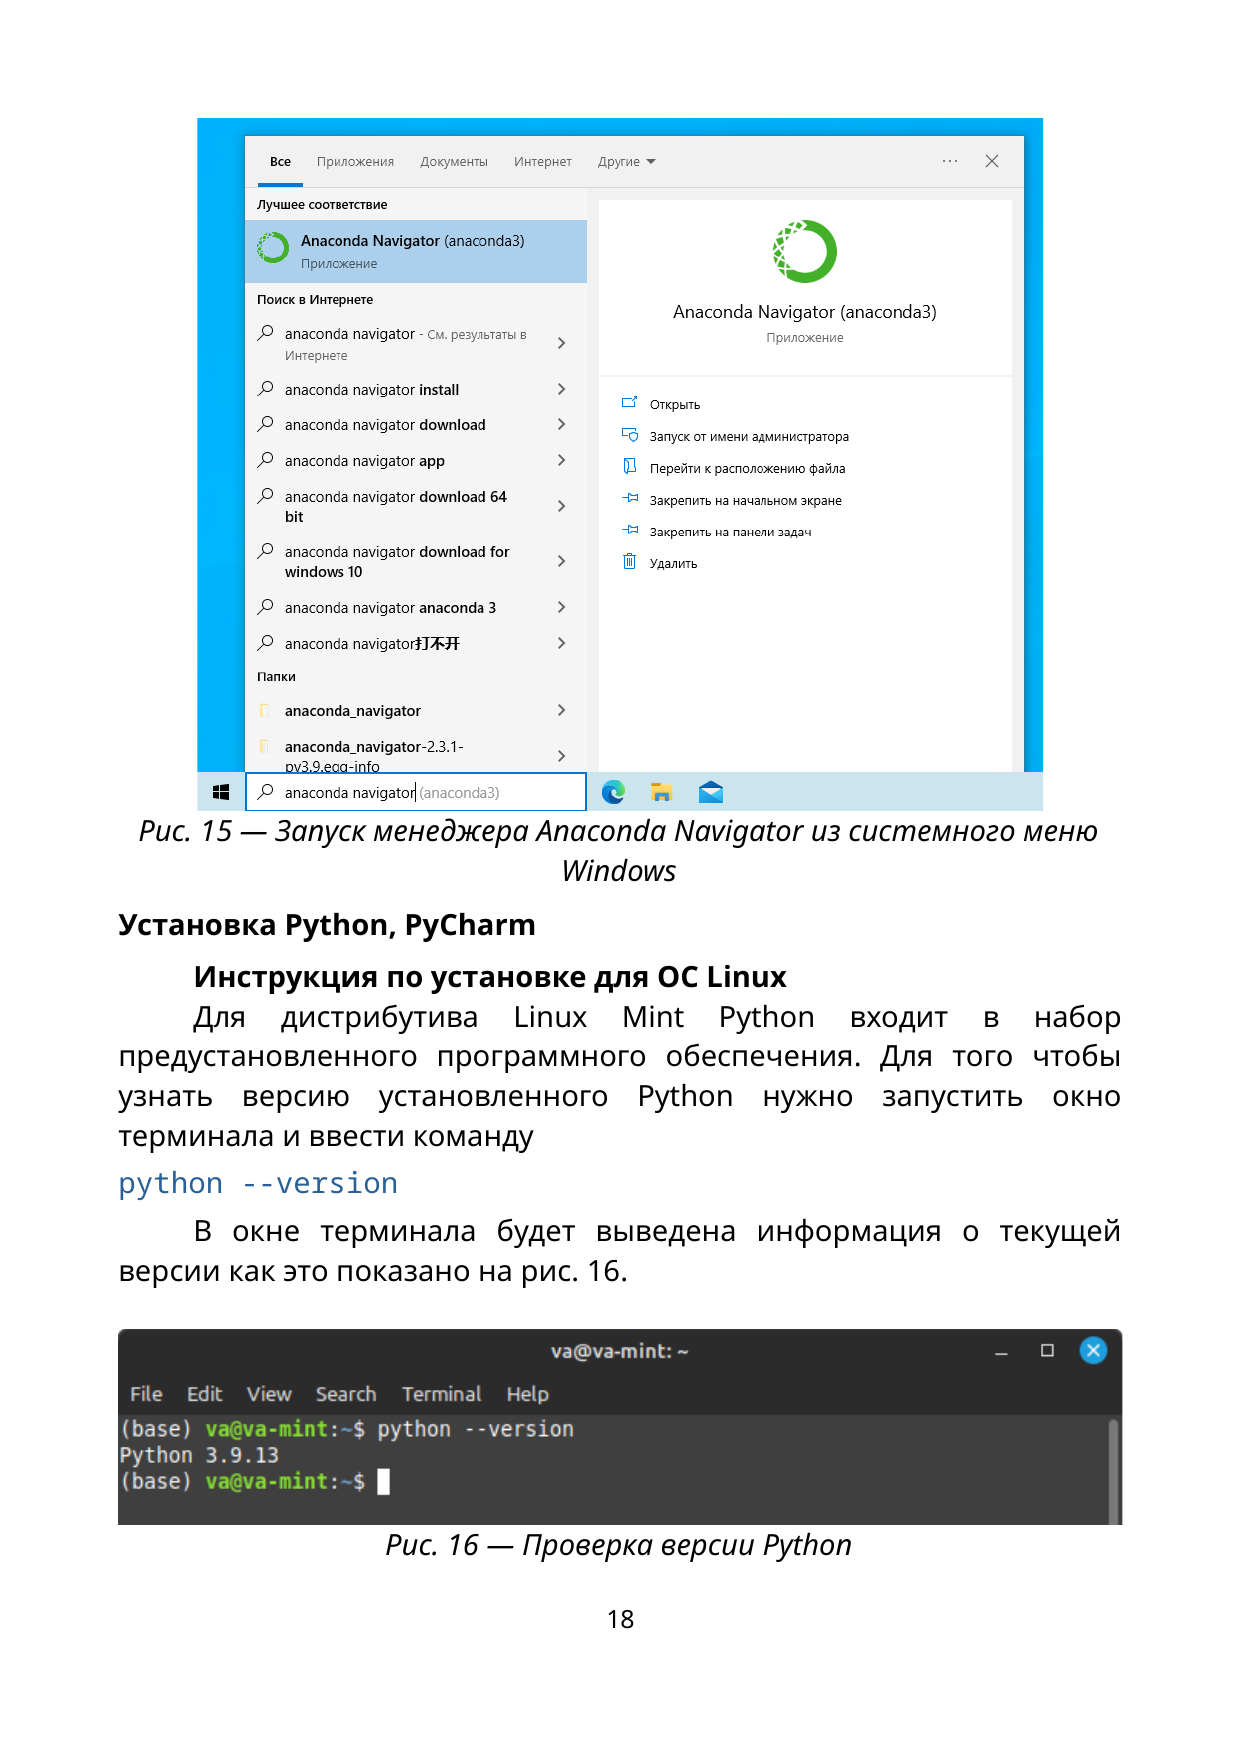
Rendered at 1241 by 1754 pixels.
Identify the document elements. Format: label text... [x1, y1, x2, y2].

picture [197, 136, 1044, 811]
text Рис. 16 — Проверка версии Python [118, 1525, 1122, 1564]
text Рис. 15 — Запуск менеджера Anaconda Navigator из системного меню Windows [118, 118, 1122, 889]
text python --version [118, 1163, 1122, 1202]
text Инструкция по установке для ОС Linux [118, 956, 1122, 996]
picture [118, 1329, 1123, 1525]
subtitle Установка Python, PyCharm [118, 904, 1122, 944]
text Для дистрибутива Linux Mint Python входит в набор предустановленного программного обеспечения. Для того чтобы узнать версию установленного Python нужно запустить окно терминала и ввести команду [118, 996, 1122, 1155]
text В окне терминала будет выведена информация о текущей версии как это показано на рис. 16. [118, 1211, 1122, 1290]
